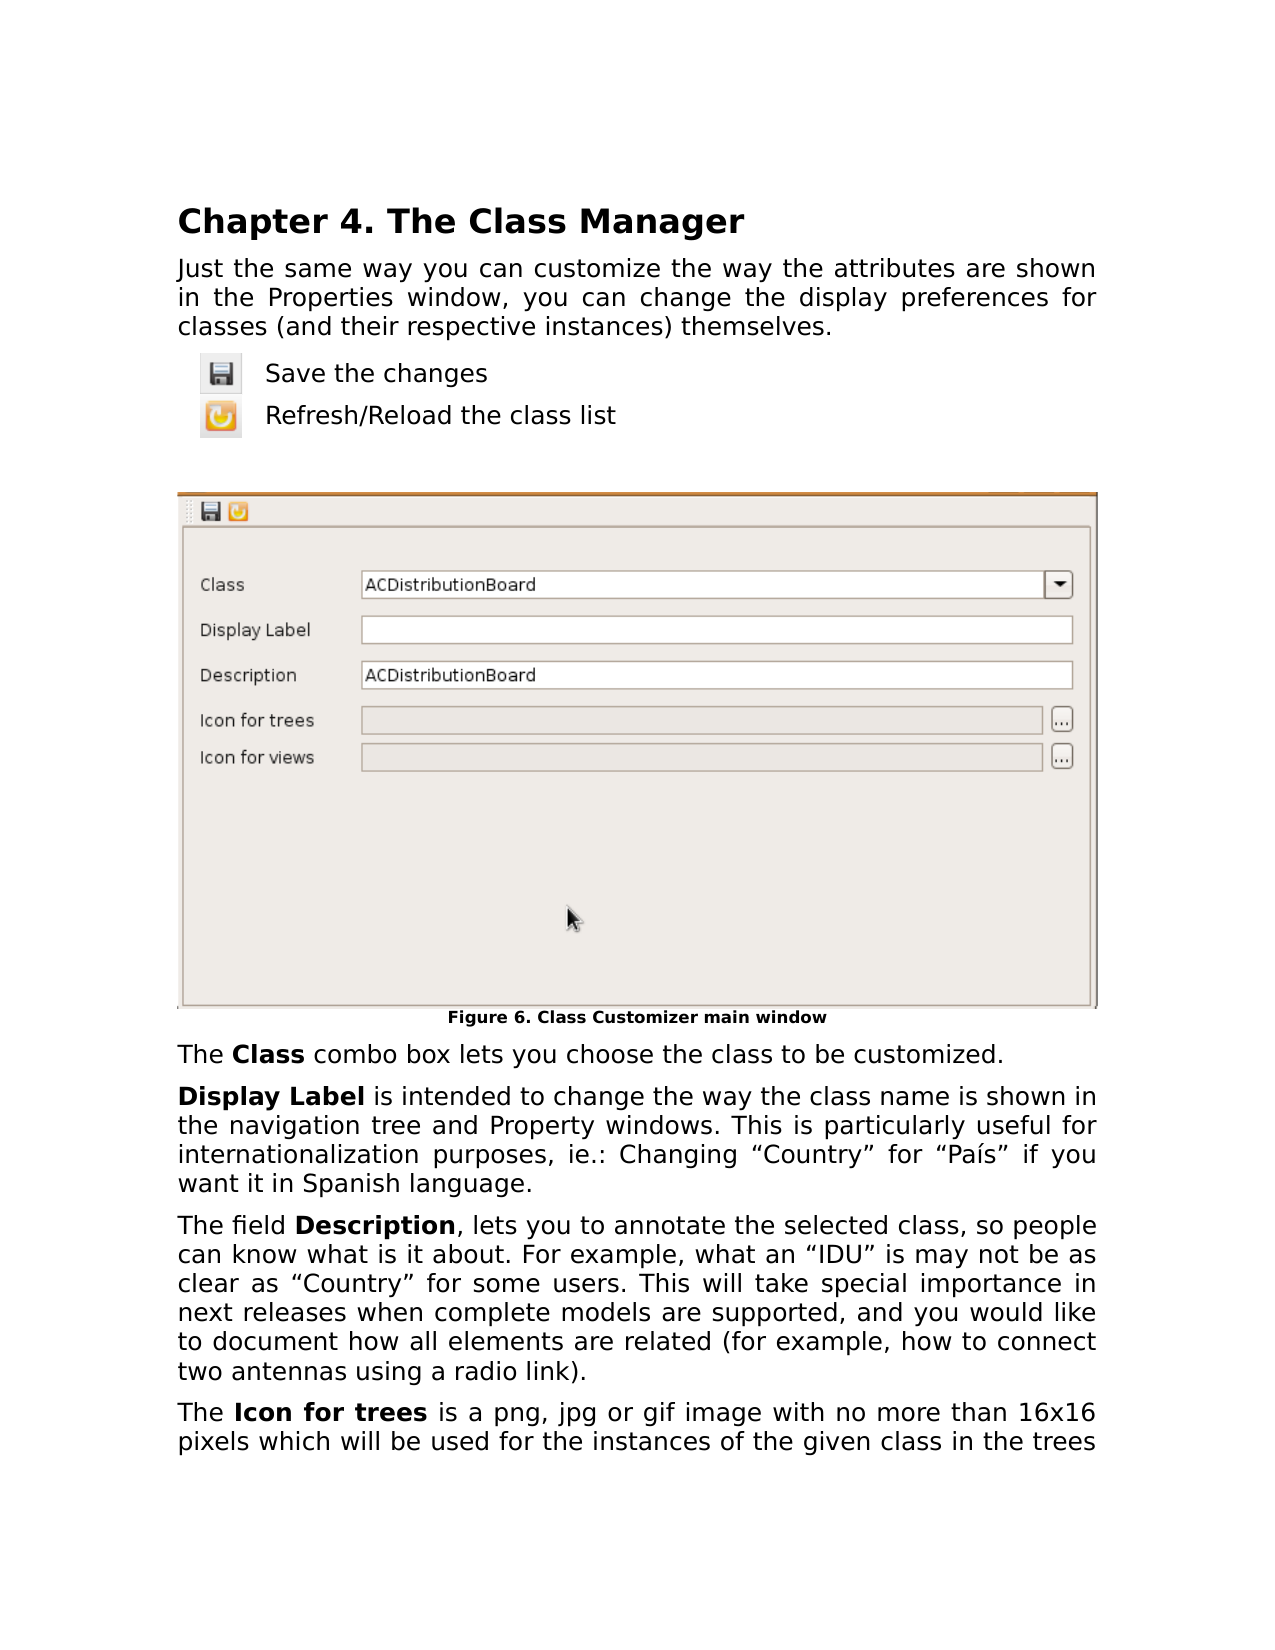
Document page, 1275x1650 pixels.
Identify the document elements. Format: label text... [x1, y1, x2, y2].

table_cell [242, 394, 265, 437]
table_cell [177, 394, 200, 437]
subtitle Chapter 4. The Class Manager [177, 202, 1098, 241]
text Figure 6. Class Customizer main window [177, 1009, 1098, 1028]
picture [200, 353, 243, 438]
text The field Description, lets you to annotate the selected class, so people can know what is it about. For example, what an “IDU” is may not be as clear as “Country” for some users. This will take special importance in next releases when complete models are supported, and you would like to document how all elements are related (for example, how to connect two antennas using a radio link). [177, 1211, 1098, 1386]
text [177, 479, 1098, 492]
picture [177, 492, 1098, 1009]
table_header [177, 354, 200, 394]
text The Icon for trees is a png, jpg or gif image with no more than 16x16 pixels which will be used for the instances of the given class in the trees [177, 1398, 1098, 1457]
text The Class combo box lets you choose the class to be customized. [177, 1040, 1098, 1069]
text Just the same way you can customize the way the attributes are shown in the Properties window, you can change the display preferences for classes (and their respective instances) themselves. [177, 254, 1098, 341]
table_cell Refresh/Reload the class list [265, 394, 1097, 437]
table_header [243, 354, 265, 394]
text Display Label is intended to change the way the class name is shown in the navigation tree and Property windows. This is particularly useful for internationalization purposes, ie.: Changing “Country” for “País” if you want it in Spanish language. [177, 1082, 1098, 1198]
table_header Save the changes [265, 354, 1097, 394]
